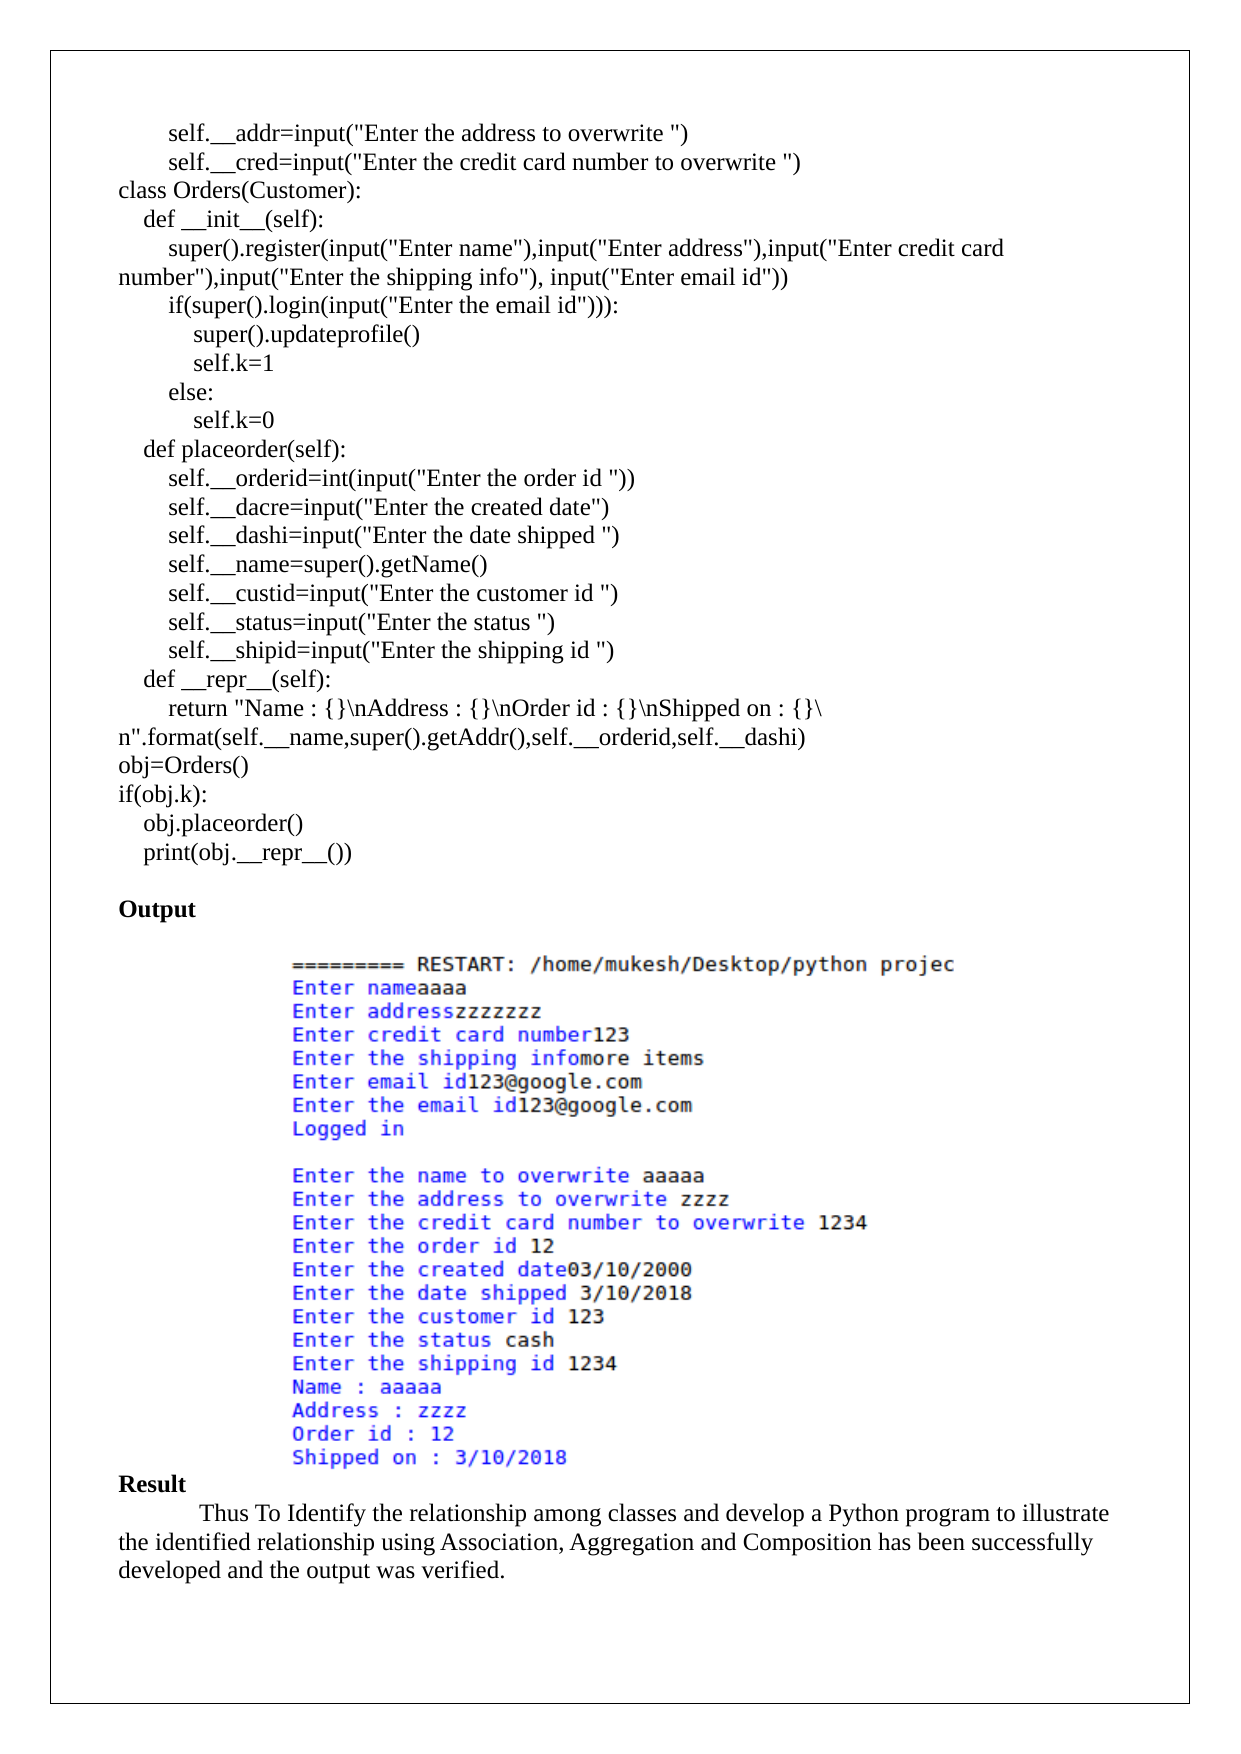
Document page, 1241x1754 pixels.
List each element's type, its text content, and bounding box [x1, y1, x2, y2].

text self.__addr=input("Enter the address to overwrite ") [118, 118, 1122, 147]
text super().updateprofile() [118, 319, 1122, 348]
text self.__dashi=input("Enter the date shipped ") [118, 521, 1122, 549]
text self.__shipid=input("Enter the shipping id ") [118, 636, 1122, 664]
text super().register(input("Enter name"),input("Enter address"),input("Enter credit card number"),input("Enter the shipping info"), input("Enter email id")) [118, 233, 1122, 291]
text if(obj.k): [118, 779, 1122, 808]
text obj.placeorder() [118, 808, 1122, 837]
text self.__orderid=int(input("Enter the order id ")) [118, 463, 1122, 492]
text self.__custid=input("Enter the customer id ") [118, 578, 1122, 607]
text self.__status=input("Enter the status ") [118, 607, 1122, 636]
text obj=Orders() [118, 751, 1122, 779]
text def placeorder(self): [118, 434, 1122, 463]
text self.__name=super().getName() [118, 549, 1122, 578]
text Output [118, 894, 1122, 923]
text def __repr__(self): [118, 664, 1122, 693]
text def __init__(self): [118, 204, 1122, 233]
text self.__dacre=input("Enter the created date") [118, 492, 1122, 521]
text return "Name : {}\nAddress : {}\nOrder id : {}\nShipped on : {}\n".format(self.__name,super().getAddr(),self.__orderid,self.__dashi) [118, 693, 1122, 751]
text self.__cred=input("Enter the credit card number to overwrite ") [118, 147, 1122, 176]
picture [286, 951, 954, 1477]
text class Orders(Customer): [118, 176, 1122, 204]
text if(super().login(input("Enter the email id"))): [118, 291, 1122, 319]
text Result [118, 1469, 1122, 1498]
text else: [118, 377, 1122, 406]
text self.k=1 [118, 348, 1122, 377]
text print(obj.__repr__()) [118, 837, 1122, 866]
text Thus To Identify the relationship among classes and develop a Python program to illustrate the identified relationship using Association, Aggregation and Composition has been successfully developed and the output was verified. [118, 1498, 1122, 1584]
text self.k=0 [118, 406, 1122, 434]
